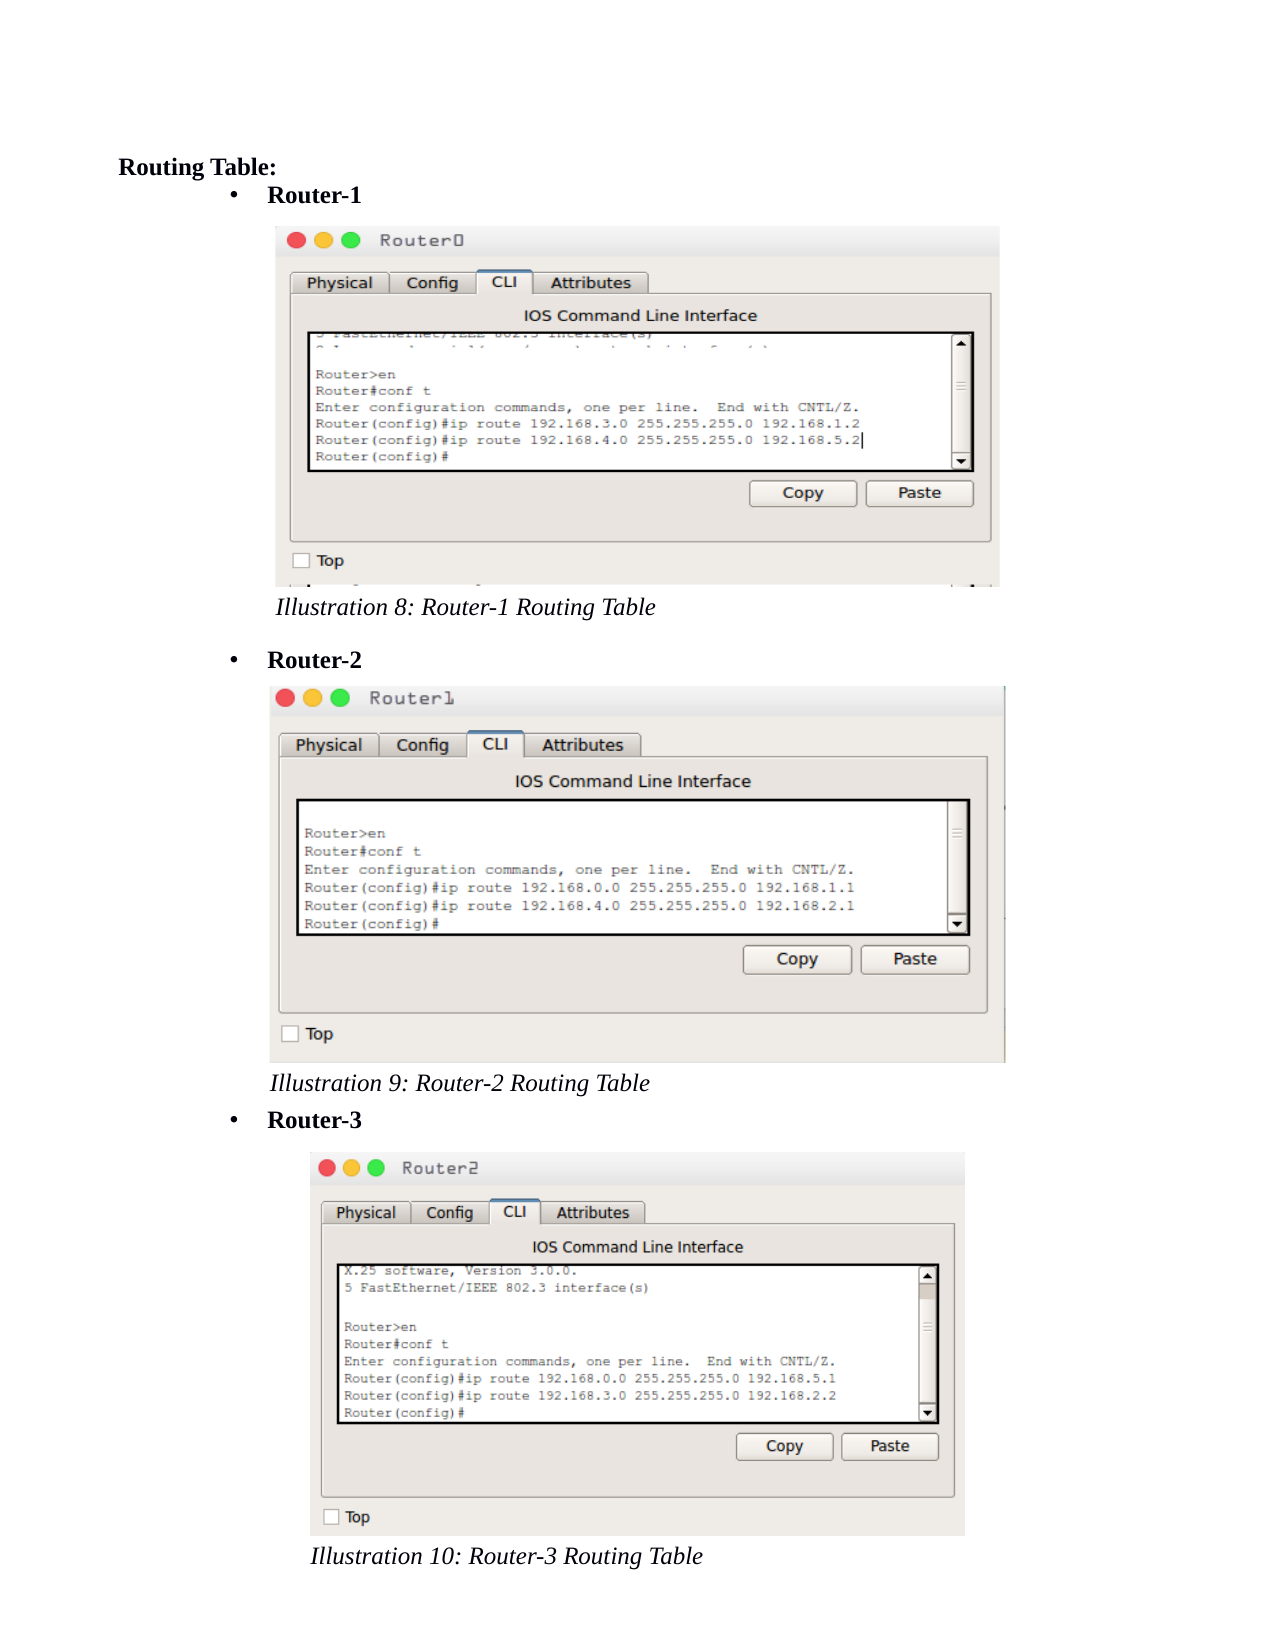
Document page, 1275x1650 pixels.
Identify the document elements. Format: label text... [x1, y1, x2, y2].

text Illustration 10: Router-3 Routing Table [310, 1536, 965, 1570]
text Illustration 9: Router-2 Routing Table [269, 1063, 1005, 1097]
picture [310, 1152, 965, 1536]
text Illustration 8: Router-1 Routing Table [275, 587, 1000, 621]
text Routing Table: [118, 152, 1157, 180]
list Router-2 [229, 645, 1157, 673]
picture [275, 226, 1000, 587]
picture [269, 686, 1006, 1063]
list Router-1 [229, 180, 1157, 209]
list Router-3 [229, 1105, 1157, 1133]
